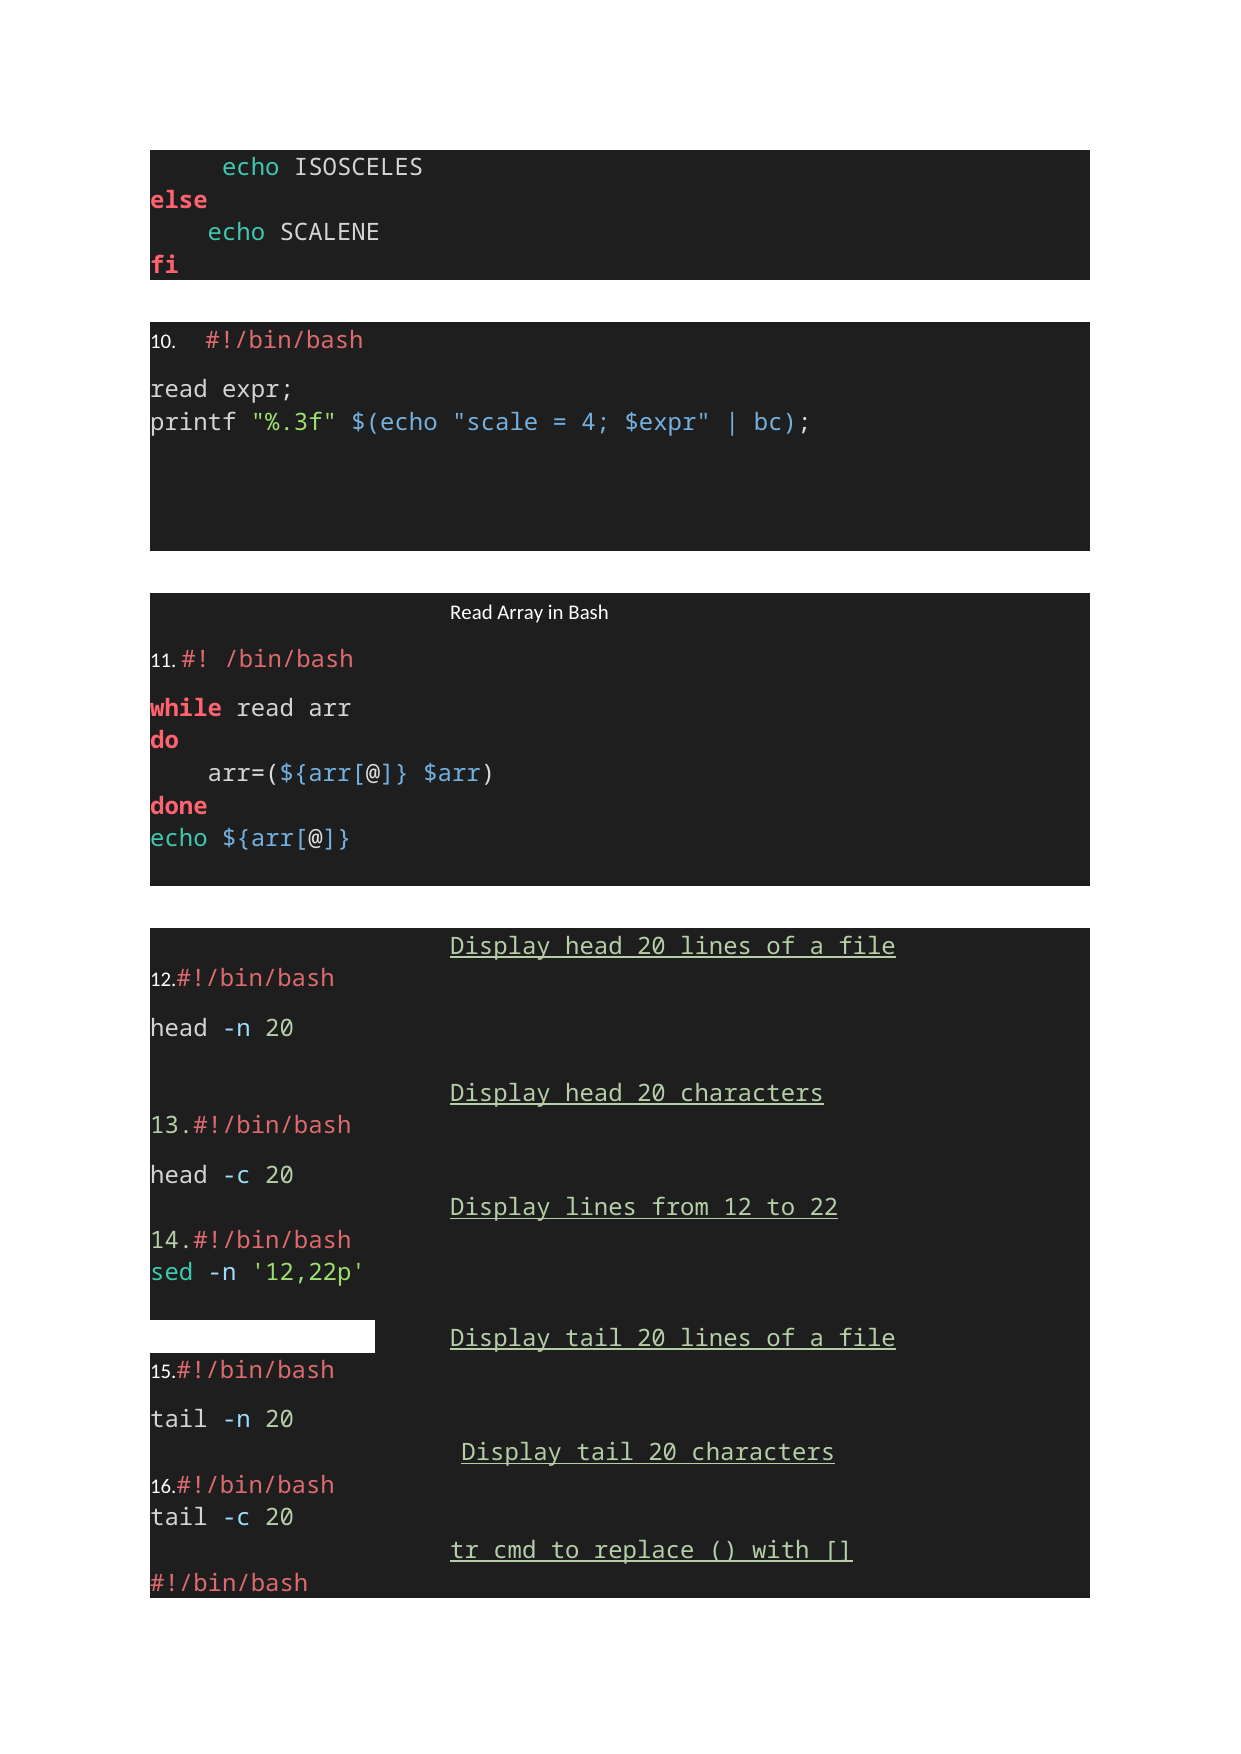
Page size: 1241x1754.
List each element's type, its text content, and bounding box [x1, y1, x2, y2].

text head -c 20 [150, 1157, 1090, 1190]
text printf "%.3f" $(echo "scale = 4; $expr" | bc); [150, 404, 1090, 437]
text echo SCALENE [150, 215, 1090, 248]
text tail -c 20 [150, 1500, 1090, 1533]
text 12.#!/bin/bash [150, 961, 1090, 994]
text 14.#!/bin/bash [150, 1223, 1090, 1255]
text while read arr [150, 691, 1090, 723]
text Display head 20 lines of a file [150, 928, 1090, 961]
text 13.#!/bin/bash [150, 1108, 1090, 1141]
text do [150, 723, 1090, 756]
text tr cmd to replace () with [] [150, 1533, 1090, 1565]
text done [150, 788, 1090, 821]
text #!/bin/bash [150, 1565, 1090, 1598]
text 16.#!/bin/bash [150, 1467, 1090, 1500]
text fi [150, 248, 1090, 280]
text read expr; [150, 372, 1090, 404]
text Display tail 20 lines of a file [375, 1320, 1090, 1353]
text Display lines from 12 to 22 [150, 1190, 1090, 1223]
text tail -n 20 [150, 1402, 1090, 1435]
text echo ${arr[@]} [150, 821, 1090, 854]
text 15.#!/bin/bash [150, 1353, 1090, 1386]
text 10. #!/bin/bash [150, 322, 1090, 355]
text Display tail 20 characters [150, 1435, 1090, 1467]
text echo ISOSCELES [150, 150, 1090, 183]
text 11. #! /bin/bash [150, 641, 1090, 674]
text arr=(${arr[@]} $arr) [150, 756, 1090, 788]
text else [150, 183, 1090, 215]
text Read Array in Bash [150, 593, 1090, 625]
text sed -n '12,22p' [150, 1255, 1090, 1288]
text head -n 20 [150, 1010, 1090, 1043]
text Display head 20 characters [150, 1076, 1090, 1108]
